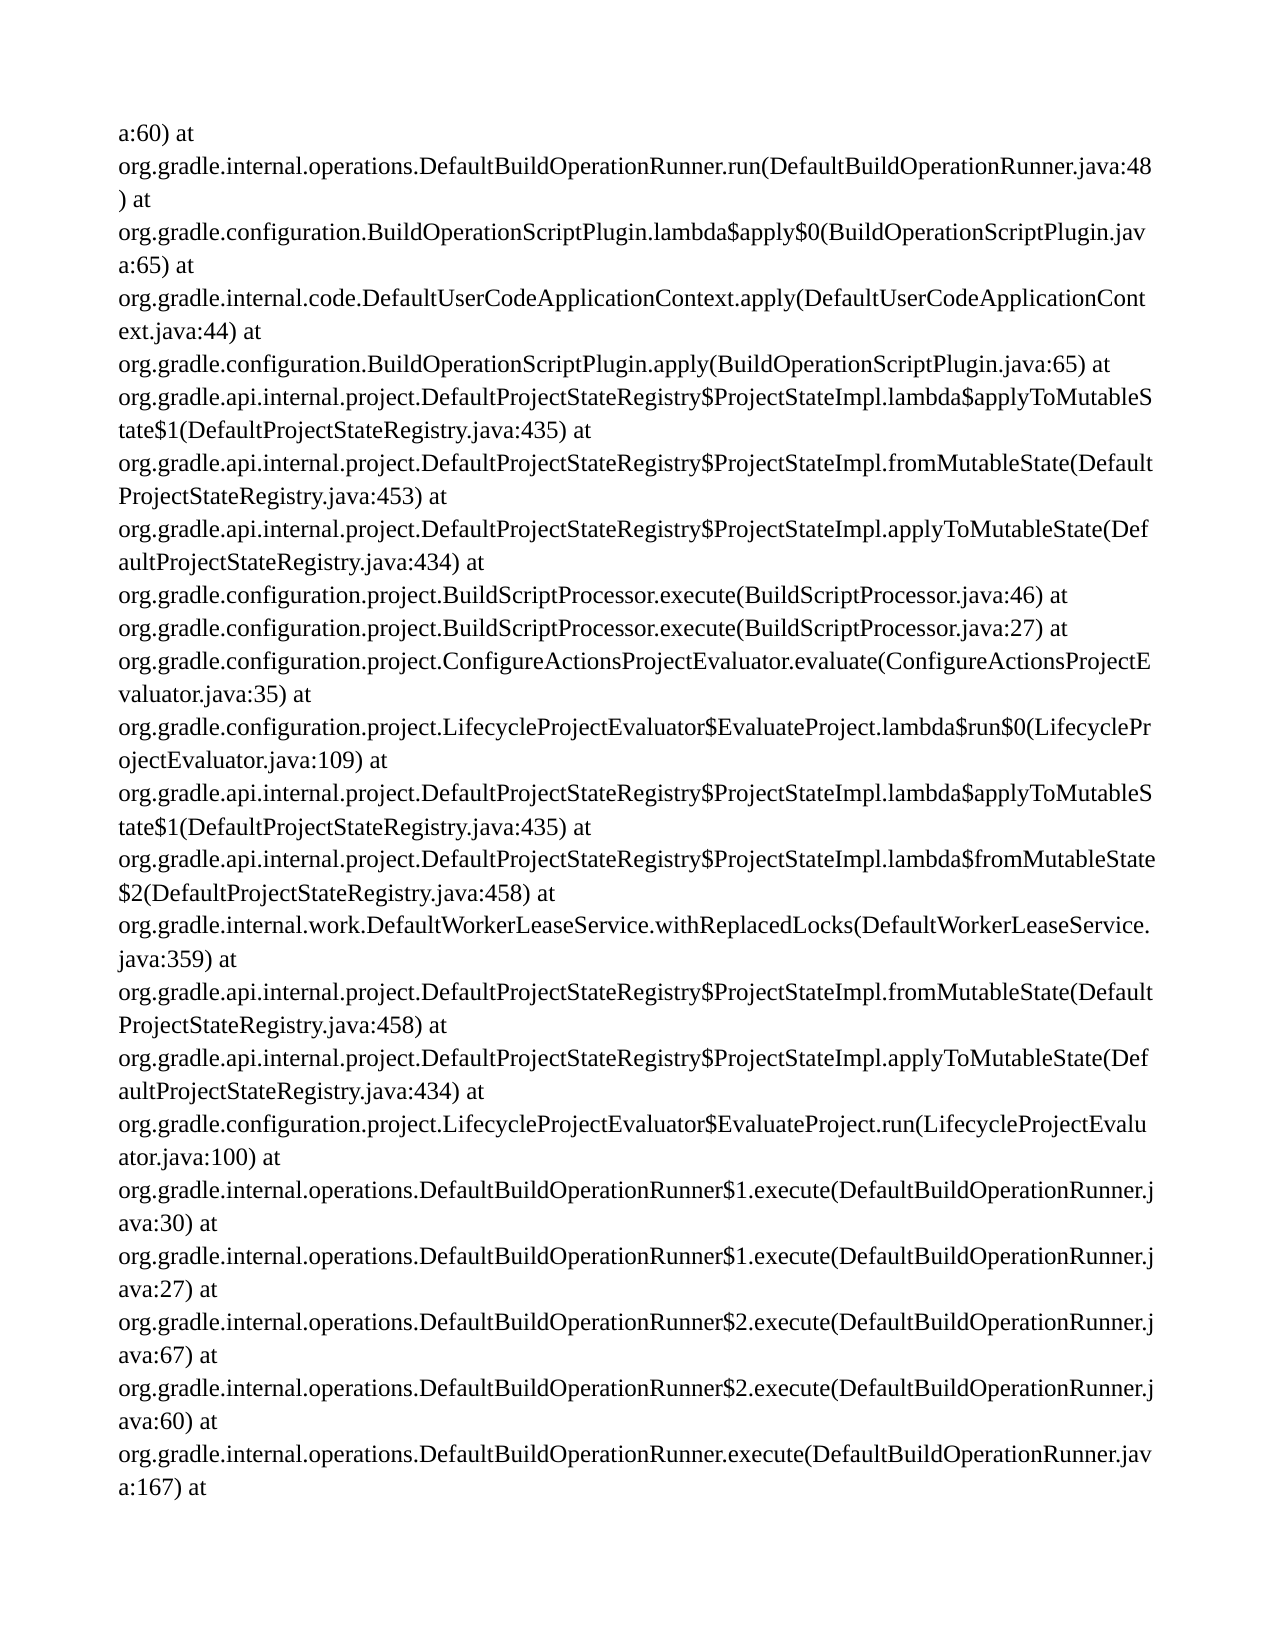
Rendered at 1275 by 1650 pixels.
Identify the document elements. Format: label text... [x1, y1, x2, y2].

text a:60) at org.gradle.internal.operations.DefaultBuildOperationRunner.run(DefaultBuildOperationRunner.java:48) at org.gradle.configuration.BuildOperationScriptPlugin.lambda$apply$0(BuildOperationScriptPlugin.java:65) at org.gradle.internal.code.DefaultUserCodeApplicationContext.apply(DefaultUserCodeApplicationContext.java:44) at org.gradle.configuration.BuildOperationScriptPlugin.apply(BuildOperationScriptPlugin.java:65) at org.gradle.api.internal.project.DefaultProjectStateRegistry$ProjectStateImpl.lambda$applyToMutableState$1(DefaultProjectStateRegistry.java:435) at org.gradle.api.internal.project.DefaultProjectStateRegistry$ProjectStateImpl.fromMutableState(DefaultProjectStateRegistry.java:453) at org.gradle.api.internal.project.DefaultProjectStateRegistry$ProjectStateImpl.applyToMutableState(DefaultProjectStateRegistry.java:434) at org.gradle.configuration.project.BuildScriptProcessor.execute(BuildScriptProcessor.java:46) at org.gradle.configuration.project.BuildScriptProcessor.execute(BuildScriptProcessor.java:27) at org.gradle.configuration.project.ConfigureActionsProjectEvaluator.evaluate(ConfigureActionsProjectEvaluator.java:35) at org.gradle.configuration.project.LifecycleProjectEvaluator$EvaluateProject.lambda$run$0(LifecycleProjectEvaluator.java:109) at org.gradle.api.internal.project.DefaultProjectStateRegistry$ProjectStateImpl.lambda$applyToMutableState$1(DefaultProjectStateRegistry.java:435) at org.gradle.api.internal.project.DefaultProjectStateRegistry$ProjectStateImpl.lambda$fromMutableState$2(DefaultProjectStateRegistry.java:458) at org.gradle.internal.work.DefaultWorkerLeaseService.withReplacedLocks(DefaultWorkerLeaseService.java:359) at org.gradle.api.internal.project.DefaultProjectStateRegistry$ProjectStateImpl.fromMutableState(DefaultProjectStateRegistry.java:458) at org.gradle.api.internal.project.DefaultProjectStateRegistry$ProjectStateImpl.applyToMutableState(DefaultProjectStateRegistry.java:434) at org.gradle.configuration.project.LifecycleProjectEvaluator$EvaluateProject.run(LifecycleProjectEvaluator.java:100) at org.gradle.internal.operations.DefaultBuildOperationRunner$1.execute(DefaultBuildOperationRunner.java:30) at org.gradle.internal.operations.DefaultBuildOperationRunner$1.execute(DefaultBuildOperationRunner.java:27) at org.gradle.internal.operations.DefaultBuildOperationRunner$2.execute(DefaultBuildOperationRunner.java:67) at org.gradle.internal.operations.DefaultBuildOperationRunner$2.execute(DefaultBuildOperationRunner.java:60) at org.gradle.internal.operations.DefaultBuildOperationRunner.execute(DefaultBuildOperationRunner.java:167) at [118, 118, 1157, 1501]
